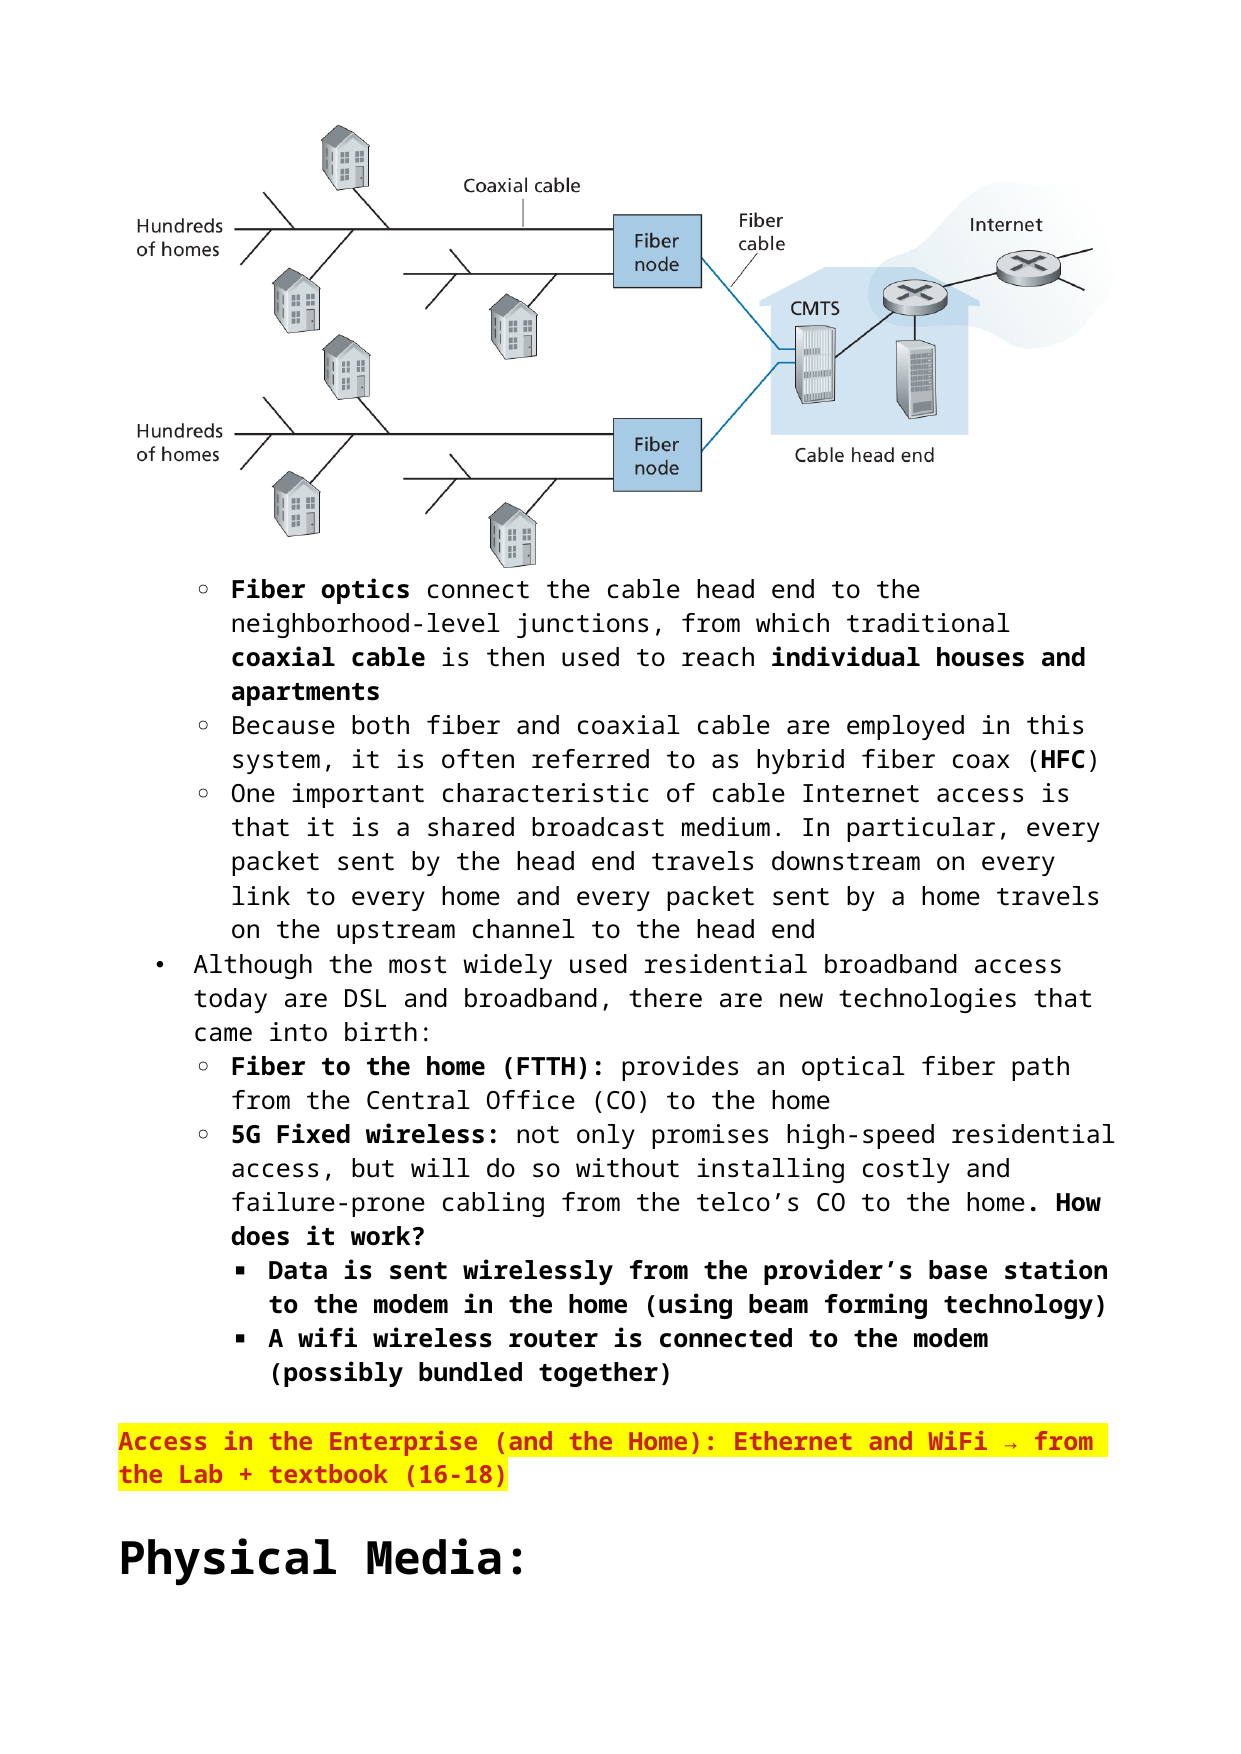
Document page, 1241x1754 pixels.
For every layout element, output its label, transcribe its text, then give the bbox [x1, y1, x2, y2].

list Although the most widely used residential broadband access today are DSL and broadband, there are new technologies that came into birth: [156, 946, 1122, 1048]
text Physical Media: [118, 1525, 1122, 1588]
list Because both fiber and coaxial cable are employed in this system, it is often referred to as hybrid fiber coax (HFC) [193, 708, 1122, 776]
list Fiber to the home (FTTH): provides an optical fiber path from the Central Office (CO) to the home [193, 1048, 1122, 1117]
list One important characteristic of cable Internet access is that it is a shared broadcast medium. In particular, every packet sent by the head end travels downstream on every link to every home and every packet sent by a home travels on the upstream channel to the head end [193, 776, 1122, 946]
list Fiber optics connect the cable head end to the neighborhood-level junctions, from which traditional coaxial cable is then used to reach individual houses and apartments [193, 572, 1122, 708]
list Data is sent wirelessly from the provider’s base station to the modem in the home (using beam forming technology) [231, 1253, 1122, 1321]
picture [118, 118, 1123, 572]
list A wifi wireless router is connected to the modem (possibly bundled together) [231, 1321, 1122, 1389]
text Access in the Enterprise (and the Home): Ethernet and WiFi → from the Lab + textbook (16-18) [118, 1423, 1122, 1491]
list 5G Fixed wireless: not only promises high-speed residential access, but will do so without installing costly and failure-prone cabling from the telco’s CO to the home. How does it work? [193, 1117, 1122, 1253]
